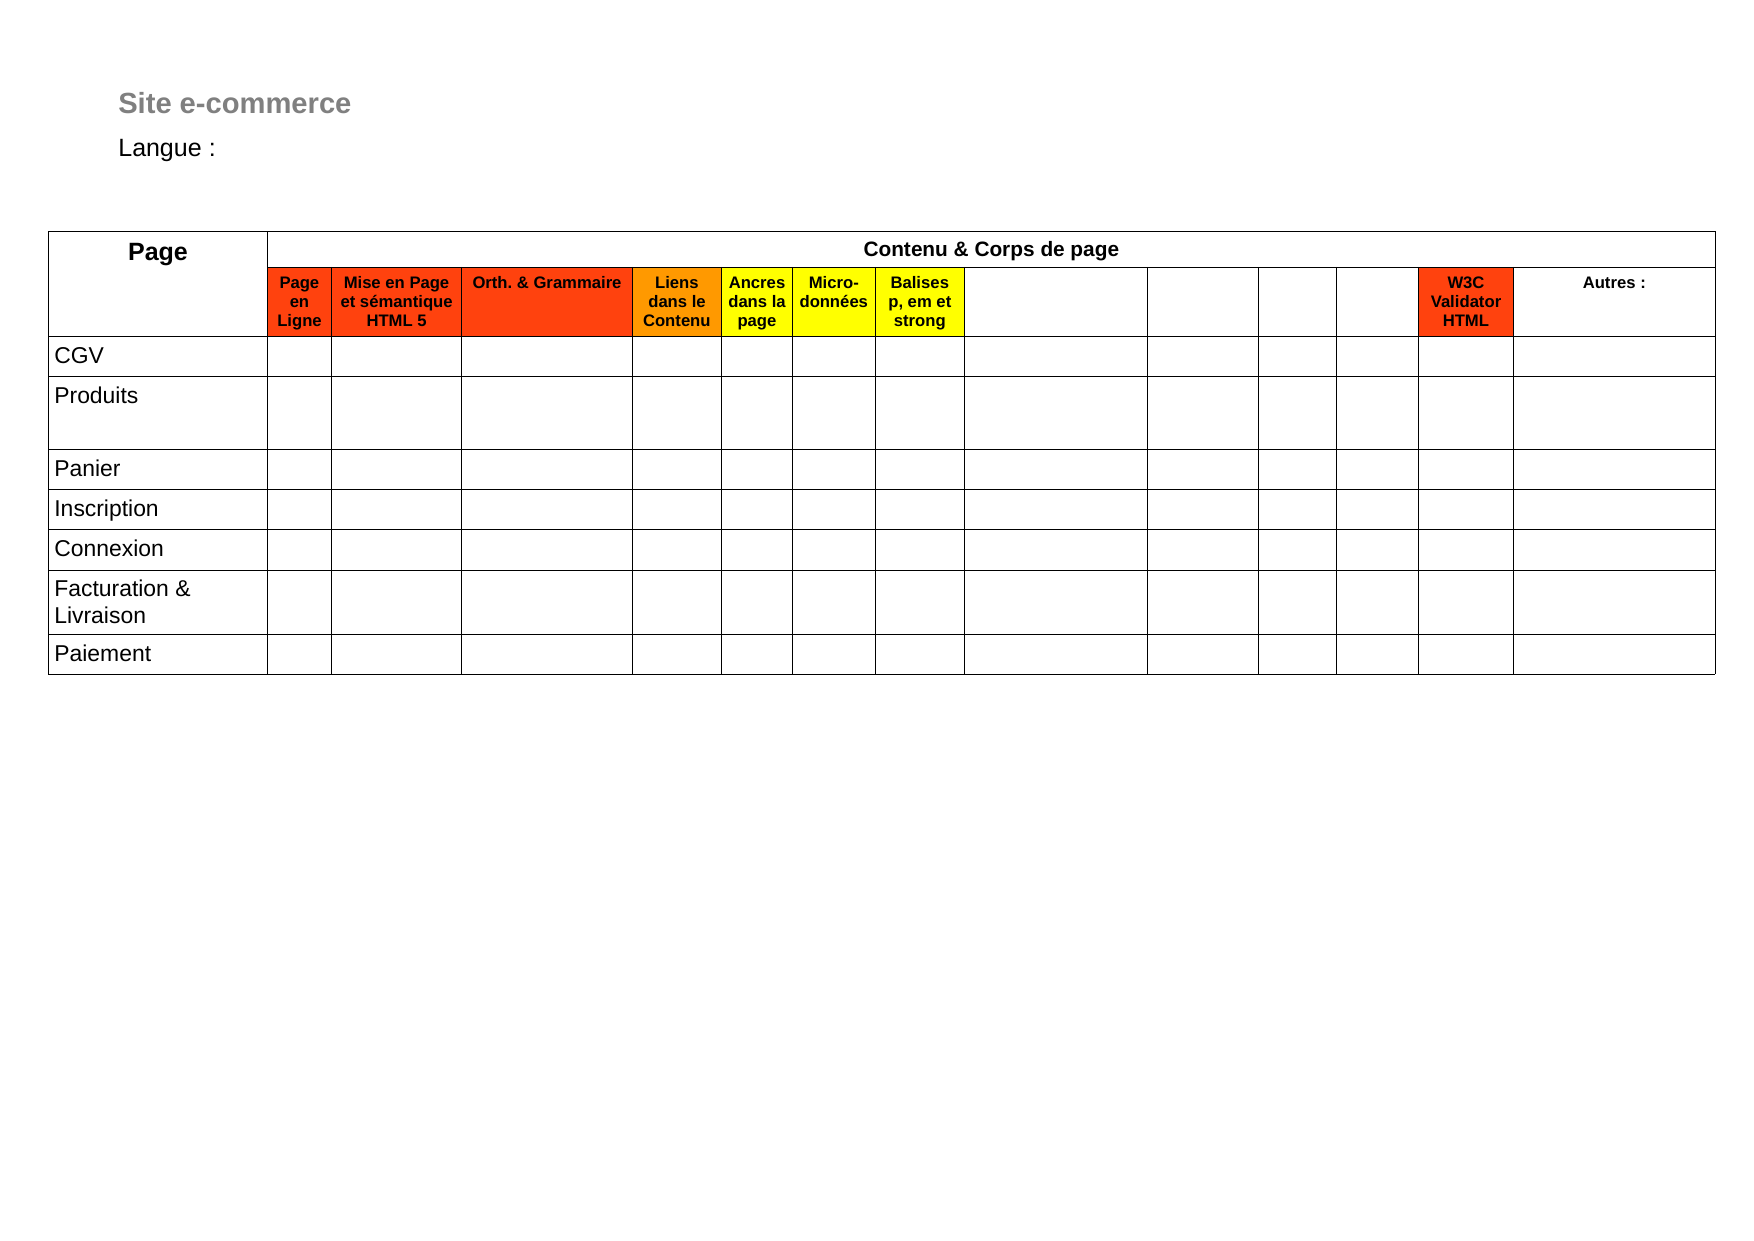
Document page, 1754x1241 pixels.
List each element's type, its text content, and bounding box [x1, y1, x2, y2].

table_cell [793, 490, 875, 529]
table_cell [633, 530, 721, 569]
table_cell Produits [49, 377, 267, 449]
table_cell [1148, 635, 1258, 674]
table_cell [1259, 530, 1336, 569]
table_cell [793, 635, 875, 674]
table_cell Page en Ligne [268, 268, 331, 336]
table_cell [876, 635, 964, 674]
table_cell [965, 490, 1147, 529]
table_cell [462, 337, 632, 376]
table_cell [722, 337, 792, 376]
table_cell [462, 530, 632, 569]
table_cell [268, 490, 331, 529]
table_cell Panier [49, 450, 267, 489]
table_cell [876, 337, 964, 376]
table_cell [1337, 530, 1418, 569]
table_cell Liens dans le Contenu [633, 268, 721, 336]
table_cell [1419, 635, 1513, 674]
table_cell [1337, 337, 1418, 376]
table_cell [332, 490, 461, 529]
table_cell [722, 377, 792, 449]
table_cell [965, 571, 1147, 634]
table_cell [793, 530, 875, 569]
table_cell [462, 377, 632, 449]
table_cell [1419, 571, 1513, 634]
table_cell CGV [49, 337, 267, 376]
table_cell [1259, 377, 1336, 449]
table_cell [1148, 337, 1258, 376]
table_cell [462, 635, 632, 674]
table_cell [876, 490, 964, 529]
table_cell [1148, 450, 1258, 489]
table_cell [1337, 450, 1418, 489]
table_cell [1259, 571, 1336, 634]
table_cell W3C Validator HTML [1419, 268, 1513, 336]
table_cell [1259, 490, 1336, 529]
table_cell [1259, 450, 1336, 489]
table_cell [462, 450, 632, 489]
table_cell Facturation & Livraison [49, 571, 267, 634]
table_cell [462, 490, 632, 529]
table_cell [268, 377, 331, 449]
table_cell [965, 530, 1147, 569]
table_cell Connexion [49, 530, 267, 569]
table_cell Autres : [1514, 268, 1715, 336]
table_cell [722, 450, 792, 489]
table_cell [1514, 490, 1715, 529]
table_cell [633, 490, 721, 529]
table_cell [793, 571, 875, 634]
table_cell [1259, 635, 1336, 674]
table_cell [633, 571, 721, 634]
table_cell [332, 450, 461, 489]
table_cell [1259, 268, 1336, 336]
table_cell [1148, 377, 1258, 449]
table_cell [1337, 490, 1418, 529]
table_cell [965, 337, 1147, 376]
table_header Page [49, 232, 267, 336]
table_cell Mise en Page et sémantique HTML 5 [332, 268, 461, 336]
table_cell [1337, 268, 1418, 336]
table_cell [1514, 530, 1715, 569]
table_cell [633, 377, 721, 449]
table_cell [1419, 450, 1513, 489]
table_cell [1337, 635, 1418, 674]
table_cell [793, 450, 875, 489]
table_cell Balises p, em et strong [876, 268, 964, 336]
table_cell [1419, 377, 1513, 449]
table_cell [1337, 377, 1418, 449]
text Langue : [118, 132, 1636, 161]
table_cell [332, 635, 461, 674]
table_cell [1148, 268, 1258, 336]
table_cell [722, 530, 792, 569]
table_cell [1148, 571, 1258, 634]
table_cell [268, 530, 331, 569]
table_cell Inscription [49, 490, 267, 529]
table_cell [722, 635, 792, 674]
table_cell [876, 377, 964, 449]
table_cell Micro-données [793, 268, 875, 336]
table_cell [268, 337, 331, 376]
table_cell [1514, 571, 1715, 634]
table_cell [633, 635, 721, 674]
table_cell [793, 377, 875, 449]
subtitle Site e-commerce [118, 86, 1636, 120]
table_cell [1148, 490, 1258, 529]
table_cell [332, 571, 461, 634]
table_cell [1148, 530, 1258, 569]
table_cell [1514, 635, 1715, 674]
table_cell [1259, 337, 1336, 376]
table_cell Orth. & Grammaire [462, 268, 632, 336]
table_cell [268, 635, 331, 674]
table_cell [1419, 530, 1513, 569]
table_cell [876, 450, 964, 489]
table_cell [1419, 337, 1513, 376]
table_cell [633, 337, 721, 376]
table_cell [1337, 571, 1418, 634]
table_cell [876, 571, 964, 634]
table_cell [722, 490, 792, 529]
table_cell [1514, 377, 1715, 449]
table_cell [332, 530, 461, 569]
table_cell [1514, 337, 1715, 376]
table_cell Ancres dans la page [722, 268, 792, 336]
table_cell [633, 450, 721, 489]
table_cell [793, 337, 875, 376]
table_cell [462, 571, 632, 634]
table_cell [965, 377, 1147, 449]
table_cell [332, 377, 461, 449]
table_cell [965, 450, 1147, 489]
table_cell [1514, 450, 1715, 489]
table_cell [268, 450, 331, 489]
table_header Contenu & Corps de page [268, 232, 1715, 267]
table_cell [332, 337, 461, 376]
table_cell [965, 635, 1147, 674]
table_cell [1419, 490, 1513, 529]
table_cell [965, 268, 1147, 336]
table_cell [268, 571, 331, 634]
table_cell Paiement [49, 635, 267, 674]
table_cell [876, 530, 964, 569]
table_cell [722, 571, 792, 634]
